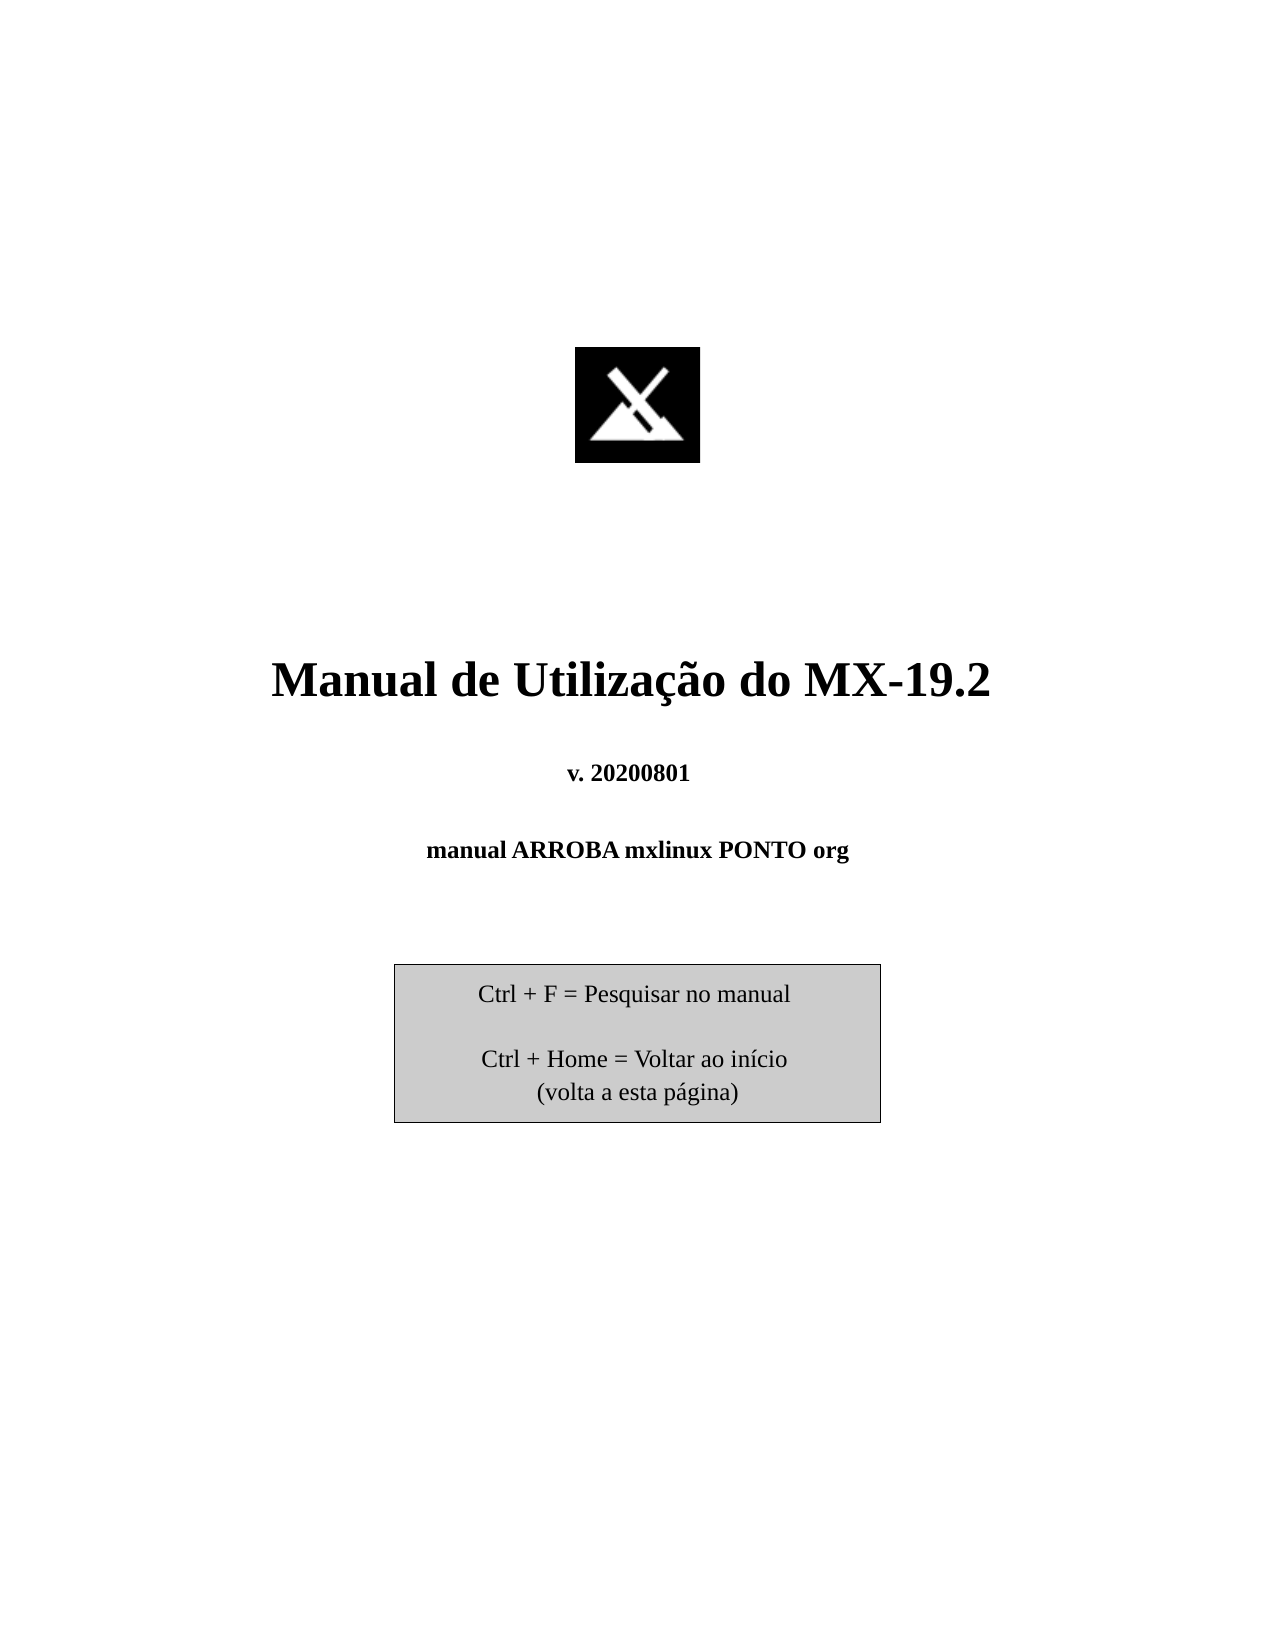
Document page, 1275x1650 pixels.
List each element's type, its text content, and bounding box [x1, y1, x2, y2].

text manual ARROBA mxlinux PONTO org [150, 830, 1125, 864]
subtitle Manual de Utilização do MX-19.2 [150, 645, 1125, 713]
text Ctrl + F = Pesquisar no manual [150, 974, 394, 1008]
text v. 20200801 [150, 753, 1107, 793]
text Ctrl + Home = Voltar ao início [881, 1039, 1125, 1072]
text (volta a esta página) [150, 1072, 394, 1106]
text Ctrl + F = Pesquisar no manual [881, 974, 1125, 1008]
text Ctrl + Home = Voltar ao início [150, 1039, 394, 1072]
text (volta a esta página) [881, 1072, 1125, 1106]
picture [575, 347, 700, 463]
